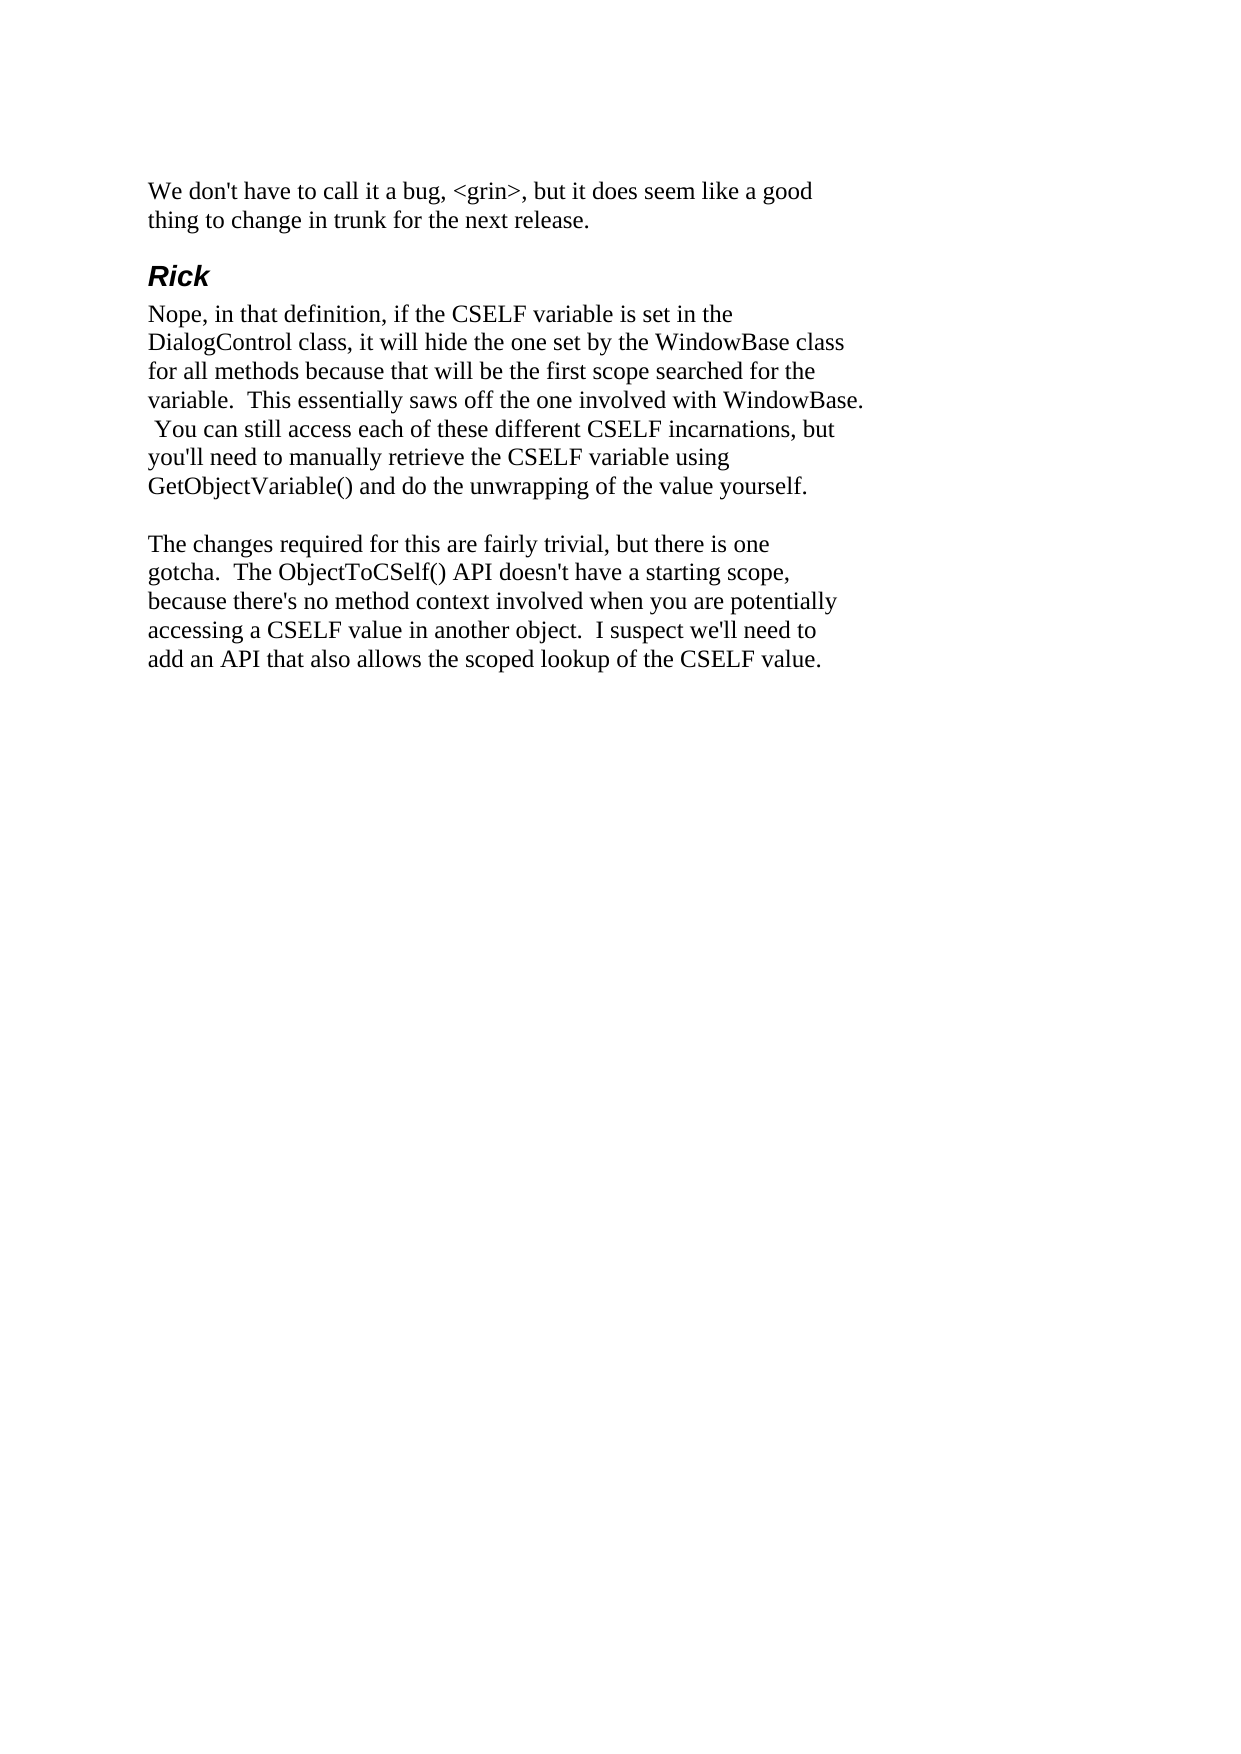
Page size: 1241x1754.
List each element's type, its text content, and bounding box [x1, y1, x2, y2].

text Nope, in that definition, if the CSELF variable is set in the DialogControl class, it will hide the one set by the WindowBase class for all methods because that will be the first scope searched for the variable. This essentially saws off the one involved with WindowBase. You can still access each of these different CSELF incarnations, but you'll need to manually retrieve the CSELF variable using GetObjectVariable() and do the unwrapping of the value yourself. The changes required for this are fairly trivial, but there is one gotcha. The ObjectToCSelf() API doesn't have a starting scope, because there's no method context involved when you are potentially accessing a CSELF value in another object. I suspect we'll need to add an API that also allows the scoped lookup of the CSELF value. [148, 299, 1093, 672]
text We don't have to call it a bug, <grin>, but it does seem like a good thing to change in trunk for the next release. [148, 148, 1093, 234]
subtitle Rick [148, 259, 1093, 292]
